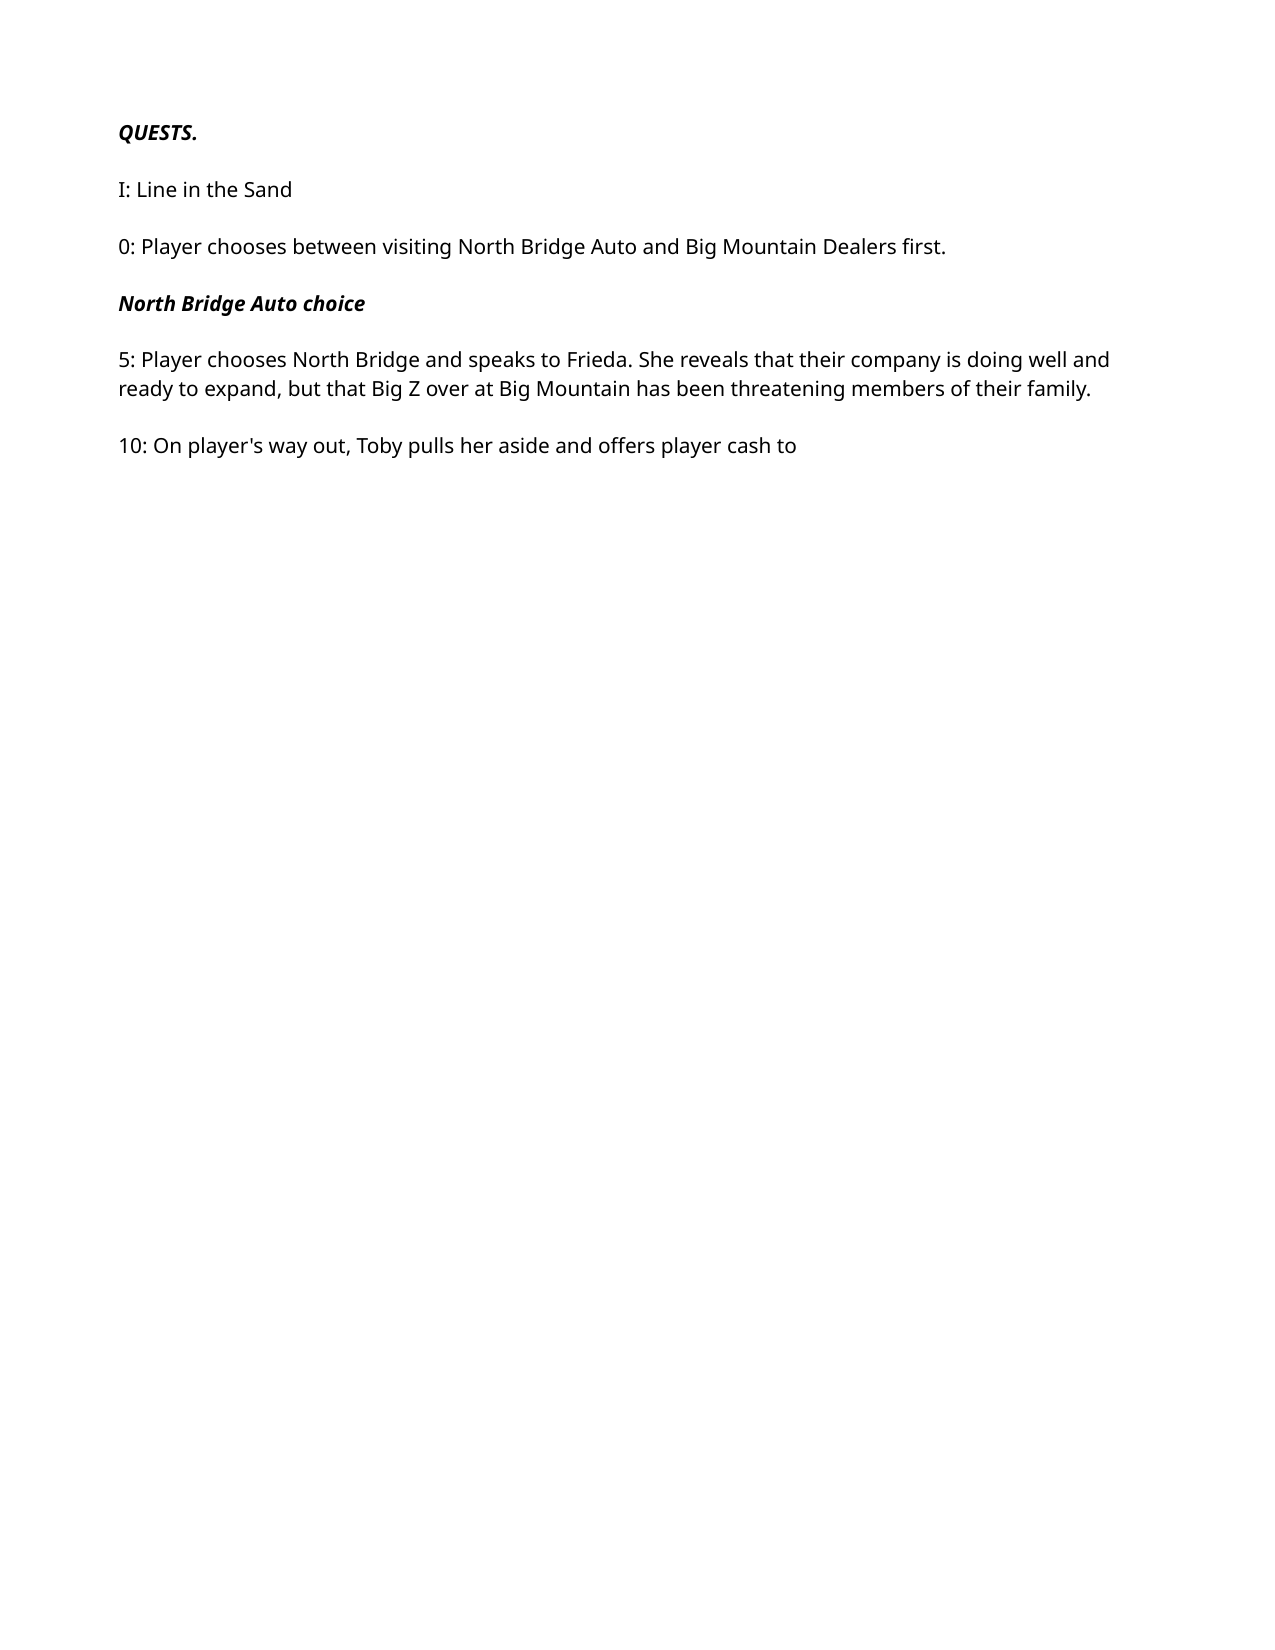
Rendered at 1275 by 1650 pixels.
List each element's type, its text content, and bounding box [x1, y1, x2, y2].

text 10: On player's way out, Toby pulls her aside and offers player cash to [118, 431, 1157, 459]
text North Bridge Auto choice [118, 289, 1157, 317]
text 5: Player chooses North Bridge and speaks to Frieda. She reveals that their company is doing well and ready to expand, but that Big Z over at Big Mountain has been threatening members of their family. [118, 346, 1157, 402]
text I: Line in the Sand [118, 175, 1157, 203]
text QUESTS. [118, 118, 1157, 147]
text 0: Player chooses between visiting North Bridge Auto and Big Mountain Dealers first. [118, 232, 1157, 260]
